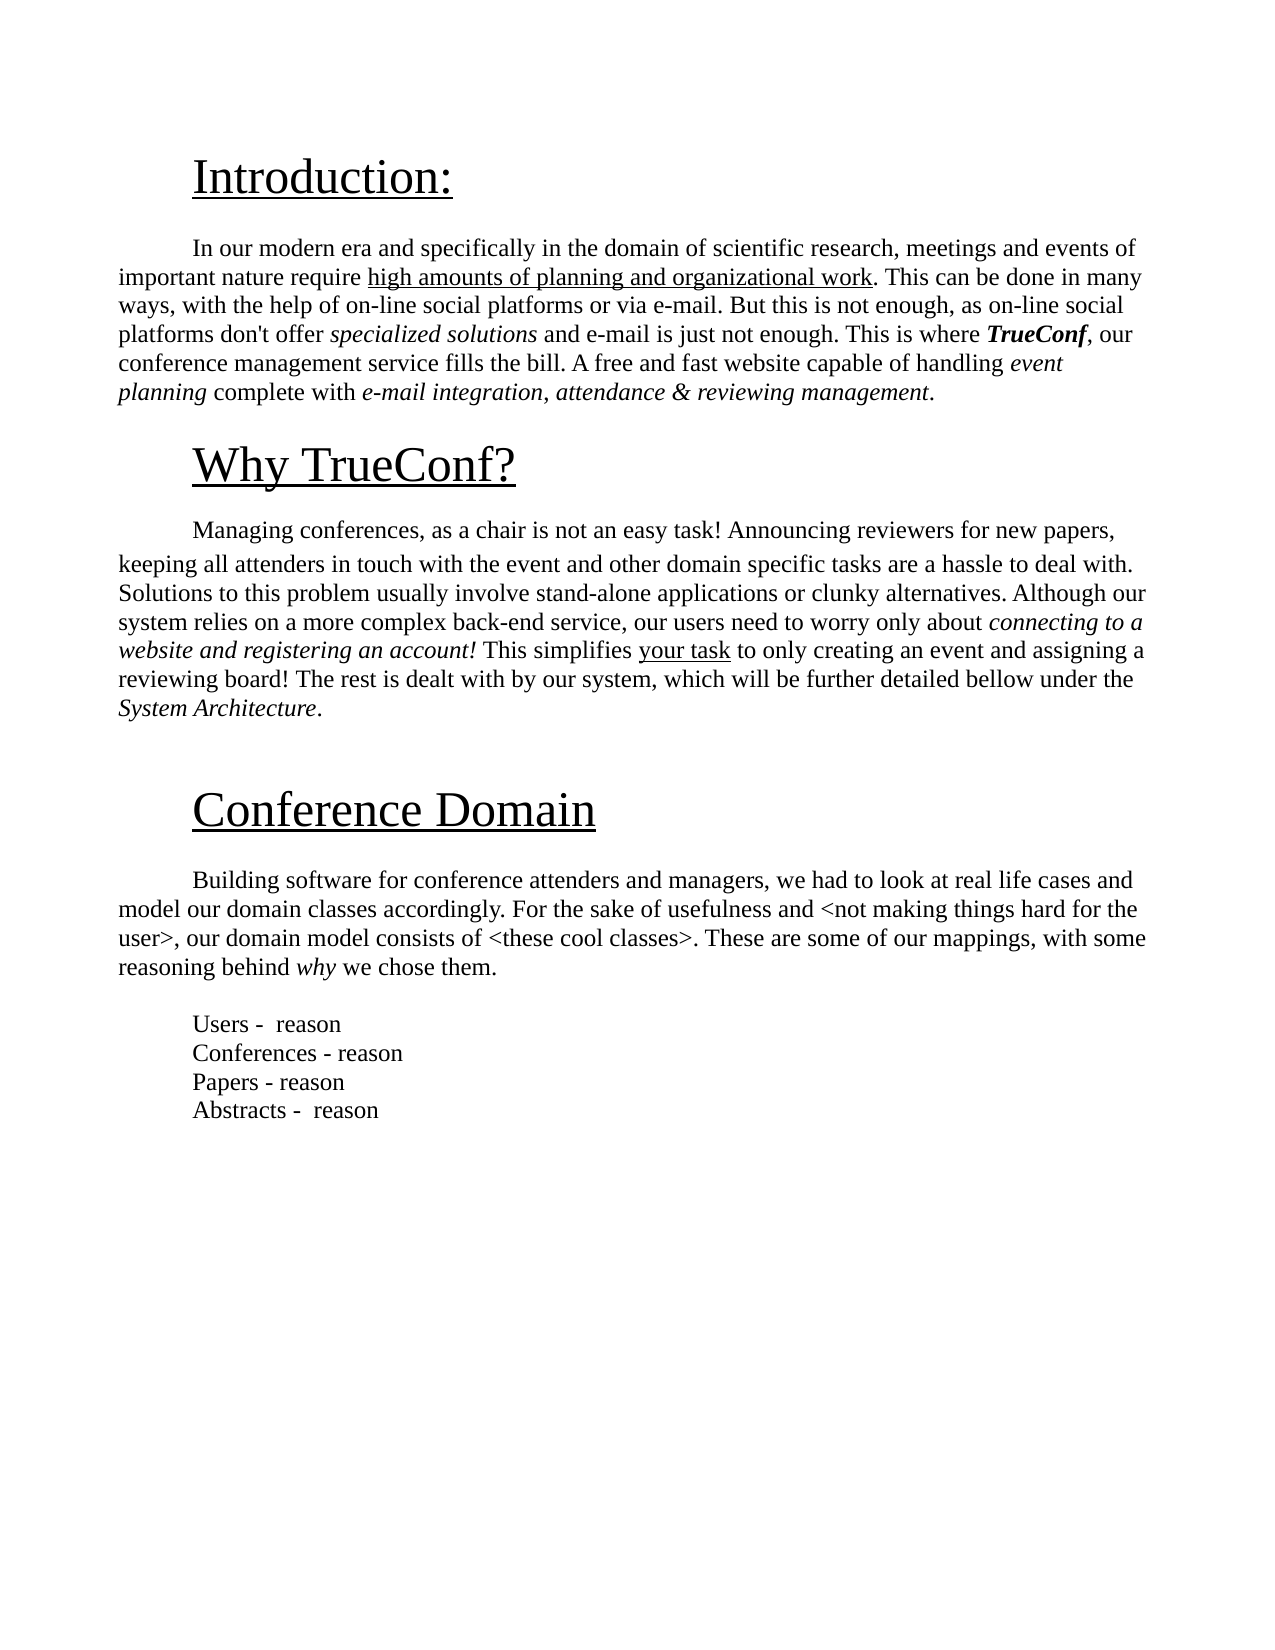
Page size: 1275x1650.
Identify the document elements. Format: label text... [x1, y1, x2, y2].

text Users - reason [118, 1009, 1157, 1038]
text Conferences - reason [118, 1038, 1157, 1067]
text Building software for conference attenders and managers, we had to look at real life cases and model our domain classes accordingly. For the sake of usefulness and <not making things hard for the user>, our domain model consists of <these cool classes>. These are some of our mappings, with some reasoning behind why we chose them. [118, 866, 1157, 981]
text Introduction: [118, 147, 1157, 204]
text Papers - reason [118, 1067, 1157, 1096]
text Managing conferences, as a chair is not an easy task! Announcing reviewers for new papers, keeping all attenders in touch with the event and other domain specific tasks are a hassle to deal with. Solutions to this problem usually involve stand-alone applications or clunky alternatives. Although our system relies on a more complex back-end service, our users need to worry only about connecting to a website and registering an account! This simplifies your task to only creating an event and assigning a reviewing board! The rest is dealt with by our system, which will be further detailed bellow under the System Architecture. [118, 492, 1157, 722]
text Abstracts - reason [118, 1096, 1157, 1124]
text Conference Domain [118, 779, 1157, 837]
text Why TrueConf? [118, 434, 1157, 492]
text In our modern era and specifically in the domain of scientific research, meetings and events of important nature require high amounts of planning and organizational work. This can be done in many ways, with the help of on-line social platforms or via e-mail. But this is not enough, as on-line social platforms don't offer specialized solutions and e-mail is just not enough. This is where TrueConf, our conference management service fills the bill. A free and fast website capable of handling event planning complete with e-mail integration, attendance & reviewing management. [118, 233, 1157, 406]
